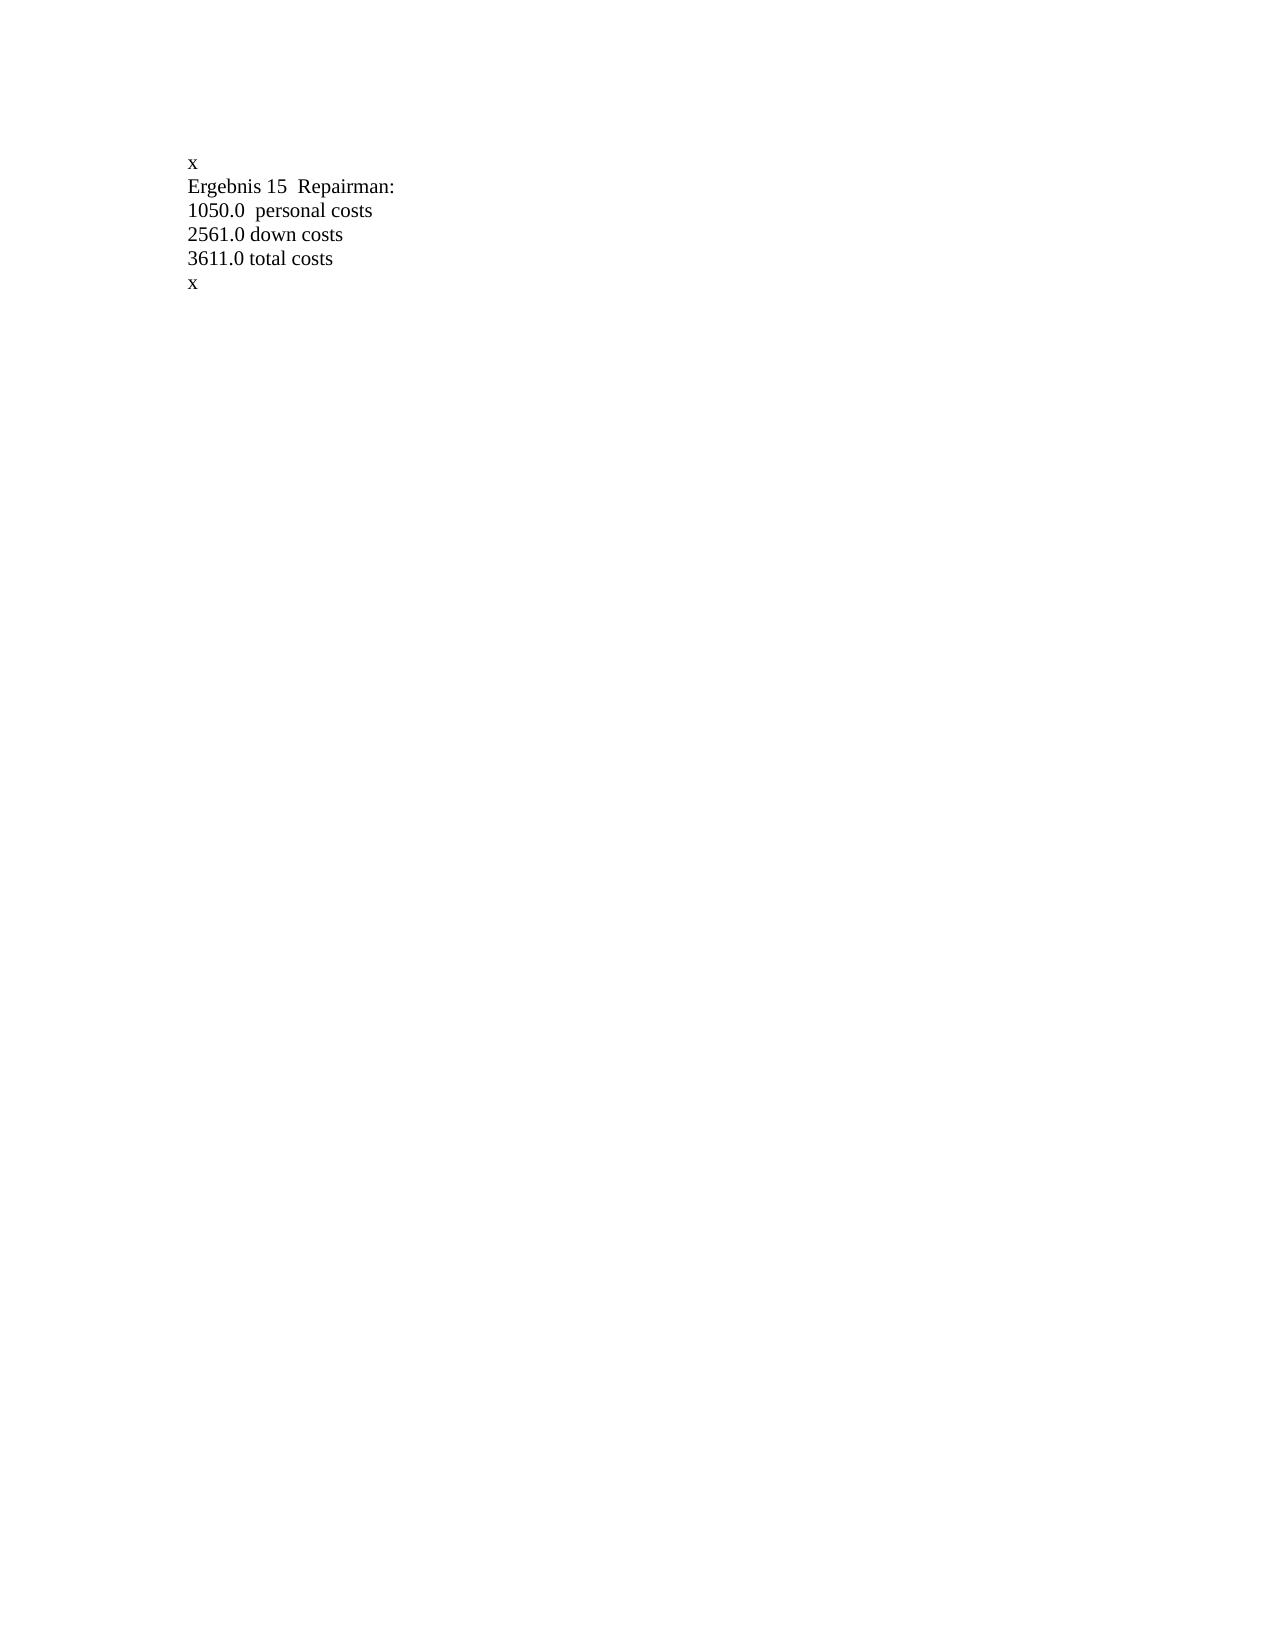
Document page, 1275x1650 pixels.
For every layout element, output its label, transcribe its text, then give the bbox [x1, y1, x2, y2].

text 2561.0 down costs [187, 222, 1087, 246]
text x [187, 270, 1087, 294]
text 1050.0 personal costs [187, 198, 1087, 222]
text x [187, 150, 1087, 174]
text Ergebnis 15 Repairman: [187, 174, 1087, 198]
text 3611.0 total costs [187, 246, 1087, 270]
